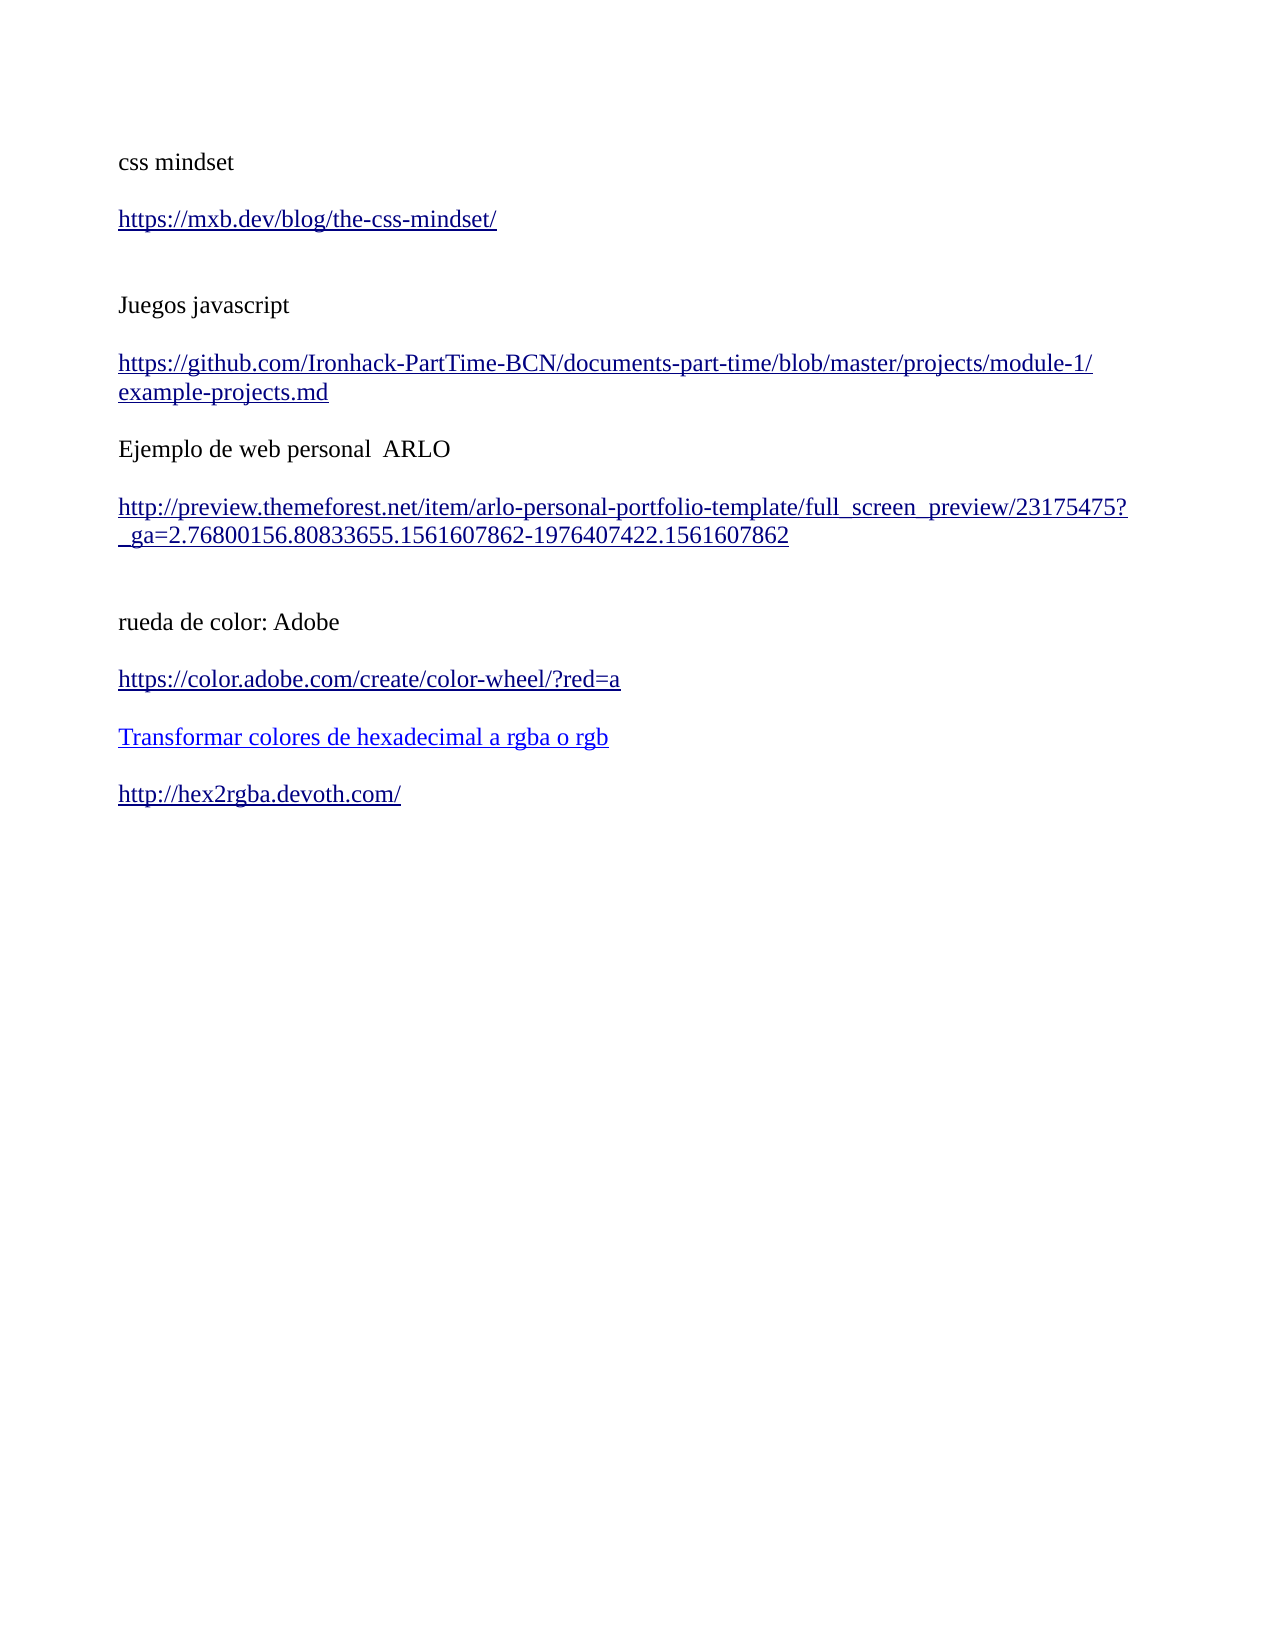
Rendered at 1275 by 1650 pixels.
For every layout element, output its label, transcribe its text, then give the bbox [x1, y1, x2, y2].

text https://mxb.dev/blog/the-css-mindset/ [118, 204, 1157, 233]
text Juegos javascript [118, 291, 1157, 319]
text css mindset [118, 147, 1157, 176]
text http://hex2rgba.devoth.com/ [118, 779, 1157, 808]
text https://github.com/Ironhack-PartTime-BCN/documents-part-time/blob/master/projects/module-1/example-projects.md [118, 348, 1157, 406]
text http://preview.themeforest.net/item/arlo-personal-portfolio-template/full_screen_preview/23175475?_ga=2.76800156.80833655.1561607862-1976407422.1561607862 [118, 492, 1157, 549]
text Ejemplo de web personal ARLO [118, 434, 1157, 463]
text Transformar colores de hexadecimal a rgba o rgb [118, 722, 1157, 751]
text https://color.adobe.com/create/color-wheel/?red=a [118, 664, 1157, 693]
text rueda de color: Adobe [118, 607, 1157, 636]
